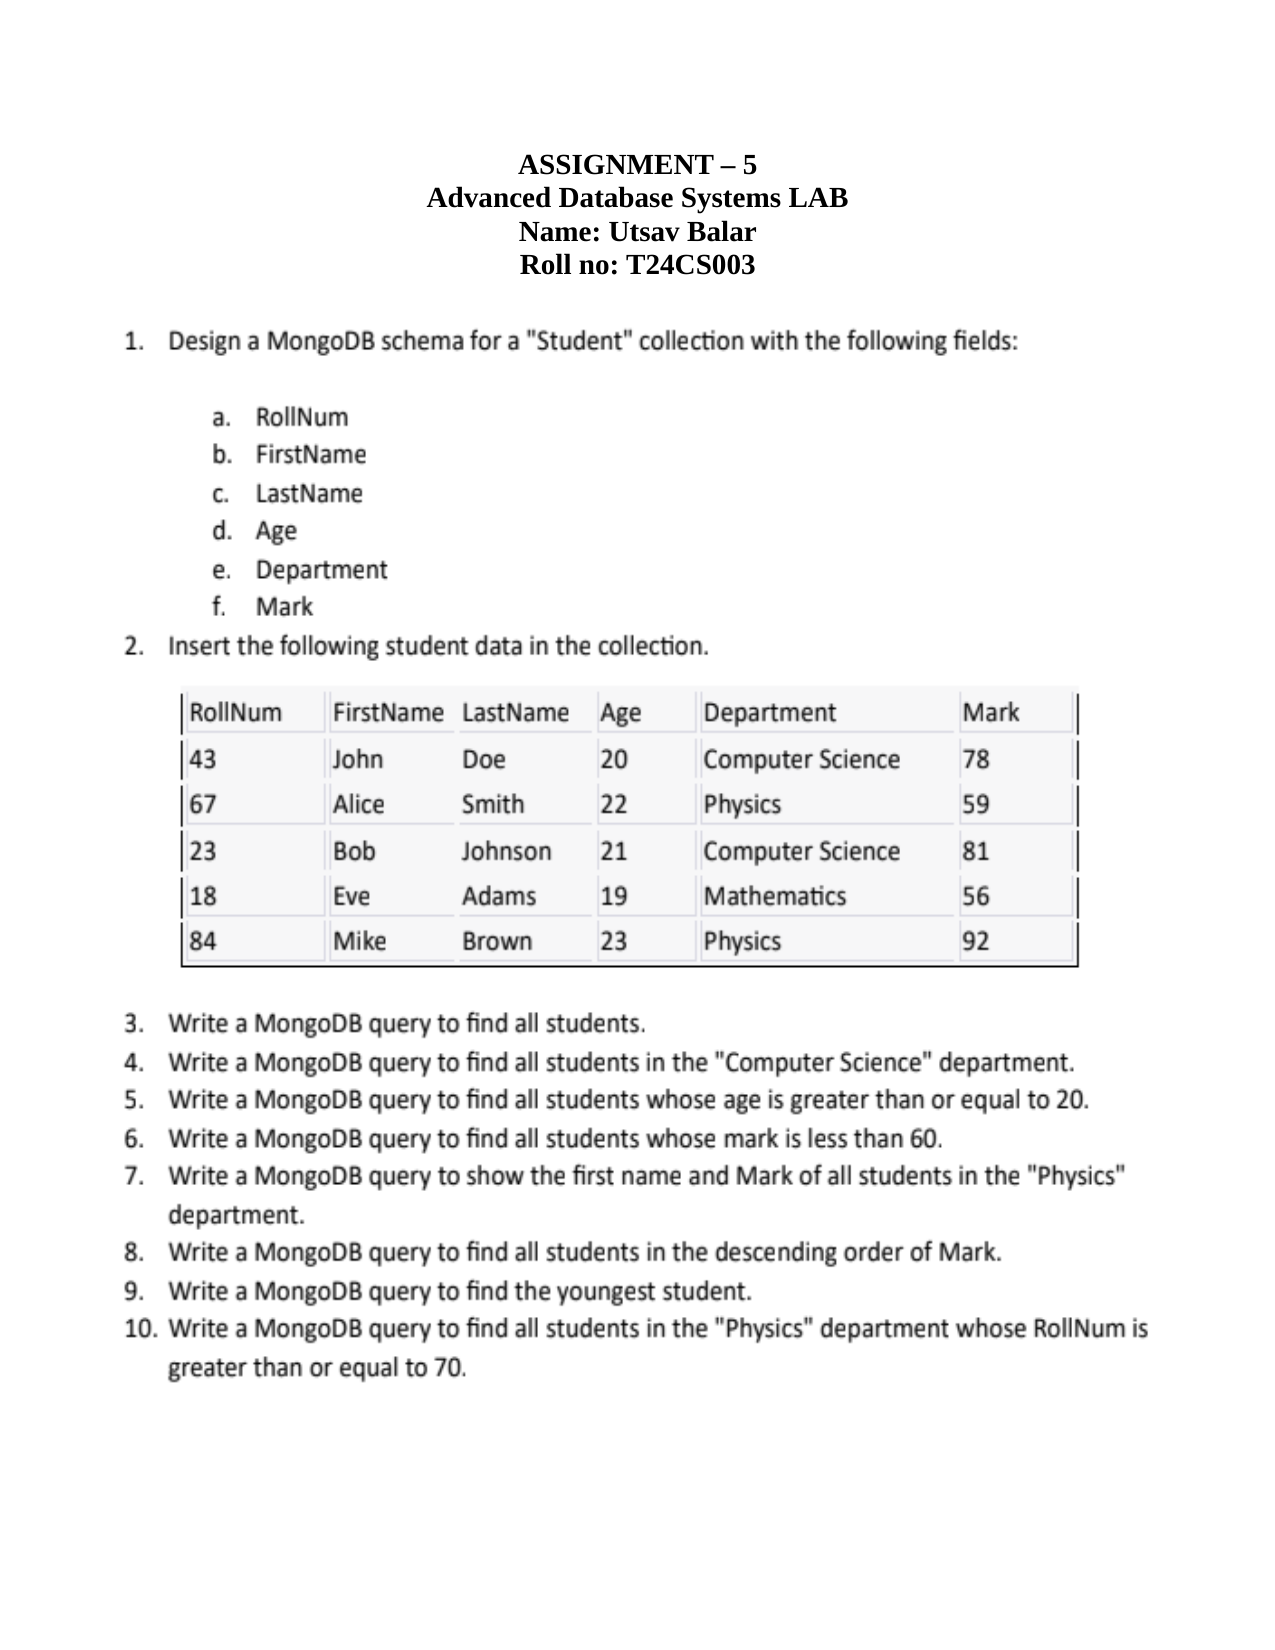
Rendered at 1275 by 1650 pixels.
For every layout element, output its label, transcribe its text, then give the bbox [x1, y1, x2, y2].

text Name: Utsav Balar [118, 214, 1157, 247]
text ASSIGNMENT – 5 Advanced Database Systems LAB [118, 147, 1157, 214]
picture [98, 309, 1177, 1404]
text Roll no: T24CS003 [118, 247, 1157, 281]
